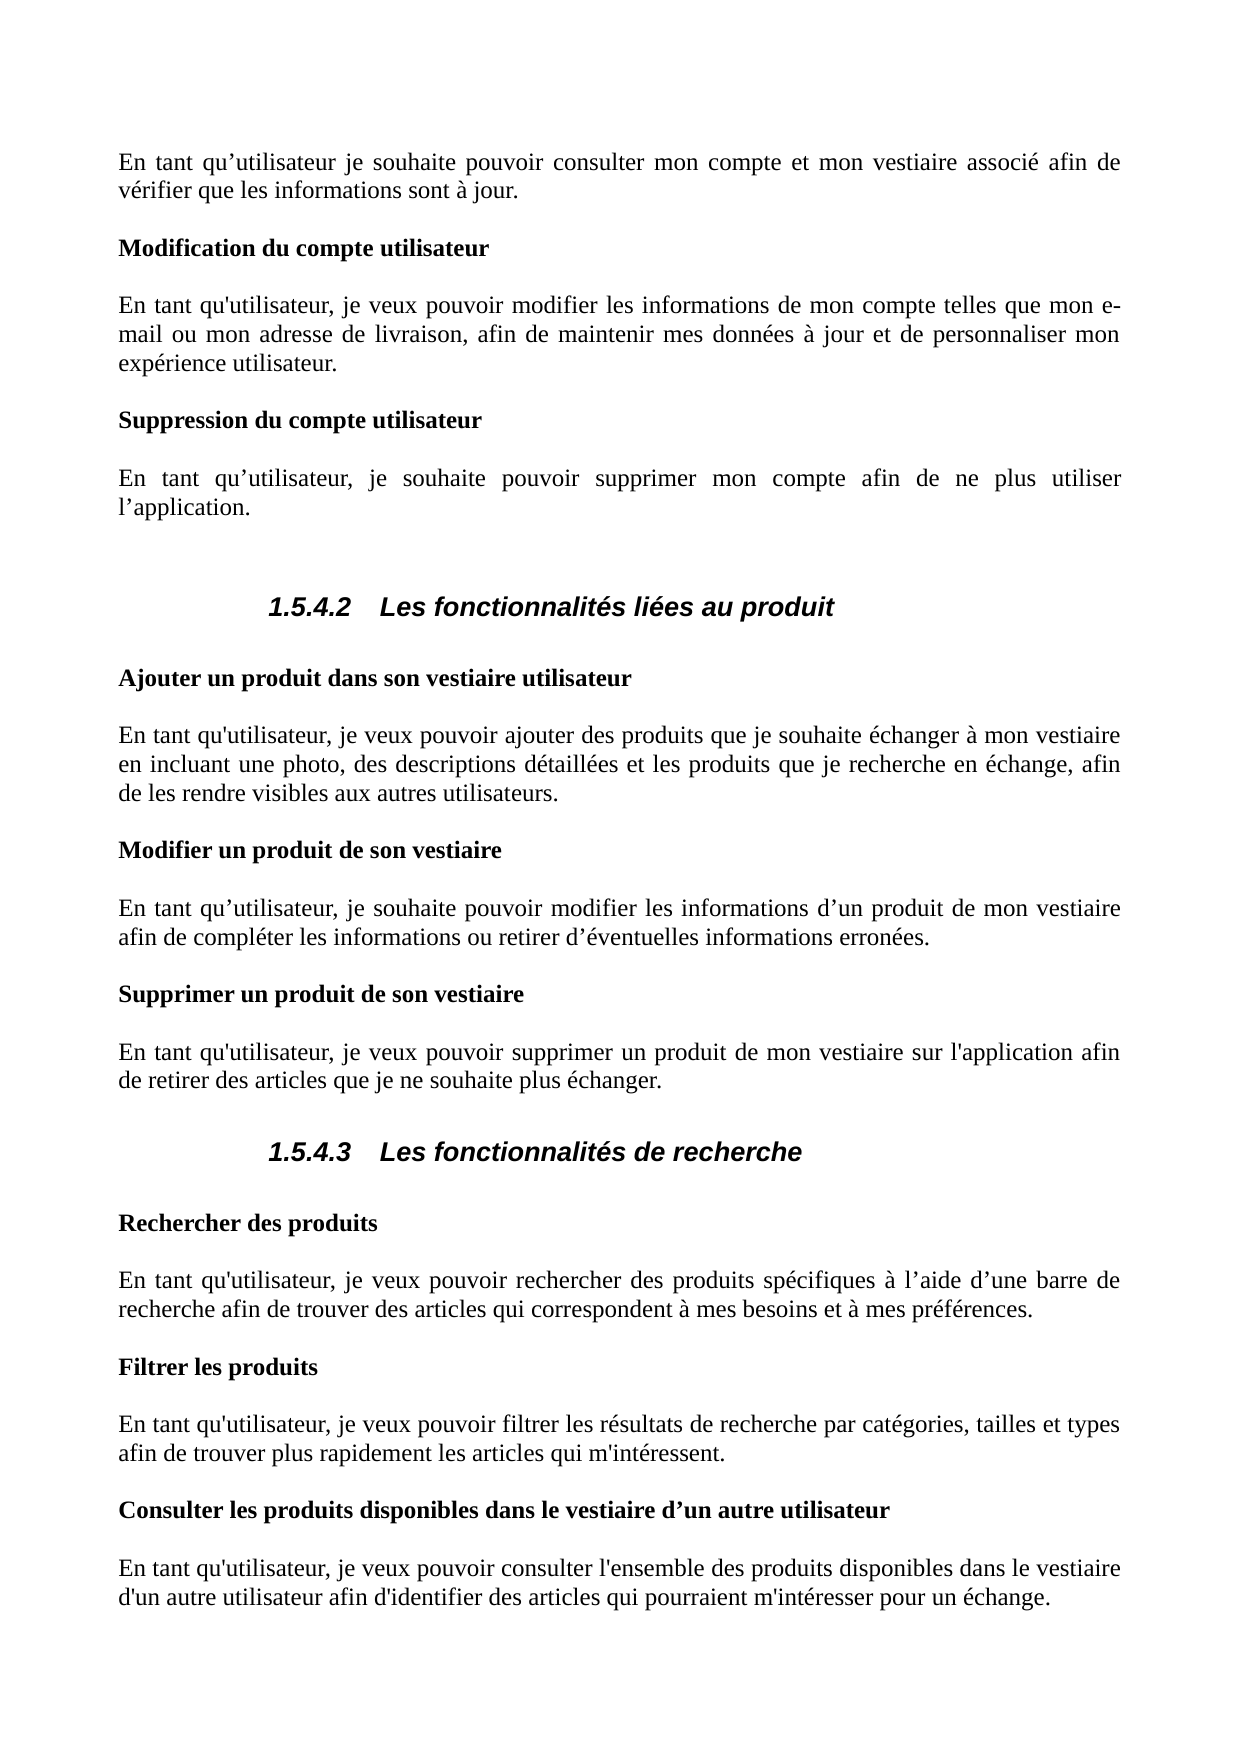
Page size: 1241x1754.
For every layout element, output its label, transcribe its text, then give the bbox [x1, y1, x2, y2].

text En tant qu'utilisateur, je veux pouvoir rechercher des produits spécifiques à l’aide d’une barre de recherche afin de trouver des articles qui correspondent à mes besoins et à mes préférences. [118, 1266, 1122, 1323]
text En tant qu’utilisateur, je souhaite pouvoir modifier les informations d’un produit de mon vestiaire afin de compléter les informations ou retirer d’éventuelles informations erronées. [118, 893, 1122, 951]
text Consulter les produits disponibles dans le vestiaire d’un autre utilisateur [118, 1496, 1122, 1524]
text Suppression du compte utilisateur [118, 406, 1122, 434]
subtitle Les fonctionnalités liées au produit [268, 591, 1122, 622]
text En tant qu'utilisateur, je veux pouvoir modifier les informations de mon compte telles que mon e-mail ou mon adresse de livraison, afin de maintenir mes données à jour et de personnaliser mon expérience utilisateur. [118, 291, 1122, 377]
text Ajouter un produit dans son vestiaire utilisateur [118, 663, 1122, 692]
text En tant qu'utilisateur, je veux pouvoir consulter l'ensemble des produits disponibles dans le vestiaire d'un autre utilisateur afin d'identifier des articles qui pourraient m'intéresser pour un échange. [118, 1553, 1122, 1611]
text Rechercher des produits [118, 1208, 1122, 1237]
text En tant qu’utilisateur je souhaite pouvoir consulter mon compte et mon vestiaire associé afin de vérifier que les informations sont à jour. [118, 147, 1122, 204]
text Modification du compte utilisateur [118, 233, 1122, 262]
text En tant qu'utilisateur, je veux pouvoir filtrer les résultats de recherche par catégories, tailles et types afin de trouver plus rapidement les articles qui m'intéressent. [118, 1409, 1122, 1467]
text En tant qu’utilisateur, je souhaite pouvoir supprimer mon compte afin de ne plus utiliser l’application. [118, 463, 1122, 521]
subtitle Les fonctionnalités de recherche [268, 1136, 1122, 1167]
text En tant qu'utilisateur, je veux pouvoir supprimer un produit de mon vestiaire sur l'application afin de retirer des articles que je ne souhaite plus échanger. [118, 1037, 1122, 1094]
text En tant qu'utilisateur, je veux pouvoir ajouter des produits que je souhaite échanger à mon vestiaire en incluant une photo, des descriptions détaillées et les produits que je recherche en échange, afin de les rendre visibles aux autres utilisateurs. [118, 721, 1122, 807]
text Filtrer les produits [118, 1352, 1122, 1381]
text Modifier un produit de son vestiaire [118, 836, 1122, 864]
text Supprimer un produit de son vestiaire [118, 979, 1122, 1008]
